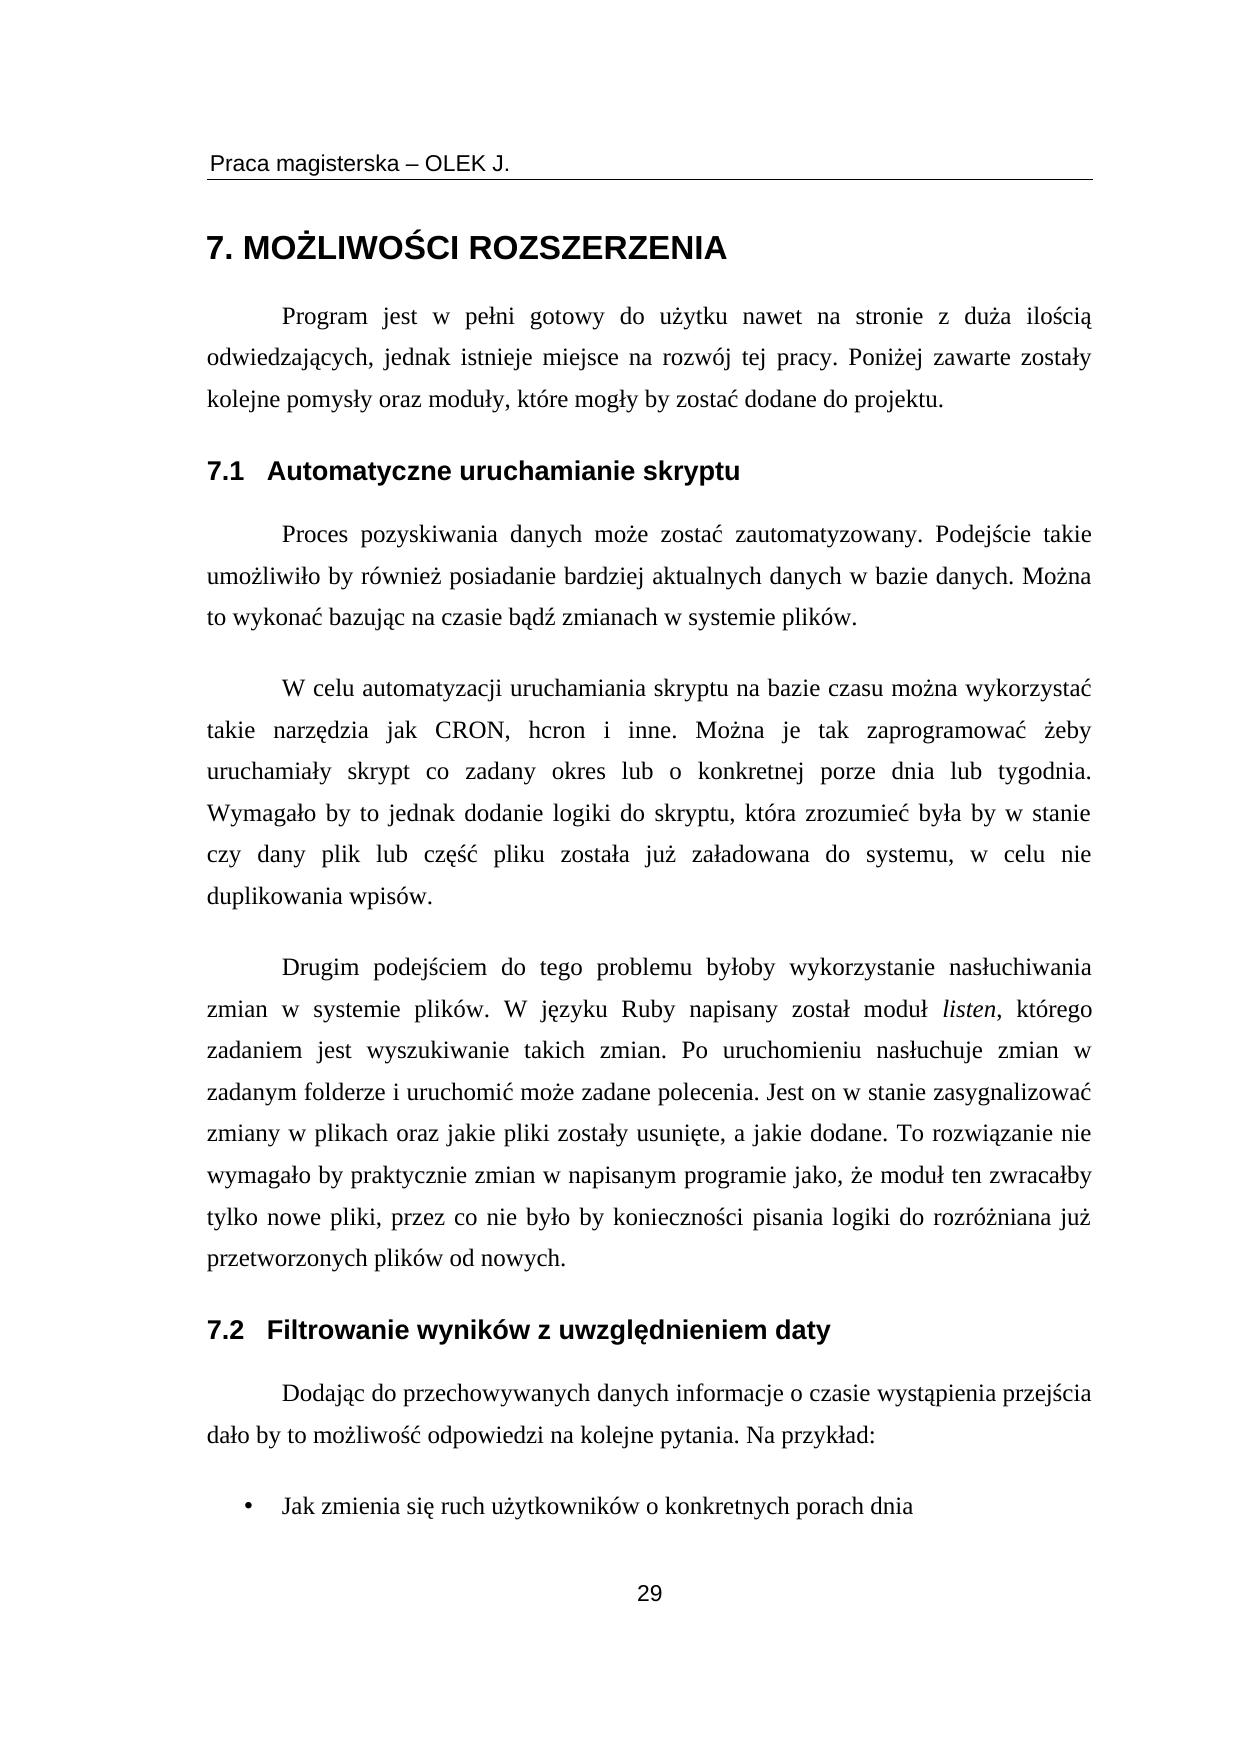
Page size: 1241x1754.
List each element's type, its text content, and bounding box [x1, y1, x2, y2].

text Drugim podejściem do tego problemu byłoby wykorzystanie nasłuchiwania zmian w systemie plików. W języku Ruby napisany został moduł listen, którego zadaniem jest wyszukiwanie takich zmian. Po uruchomieniu nasłuchuje zmian w zadanym folderze i uruchomić może zadane polecenia. Jest on w stanie zasygnalizować zmiany w plikach oraz jakie pliki zostały usunięte, a jakie dodane. To rozwiązanie nie wymagało by praktycznie zmian w napisanym programie jako, że moduł ten zwracałby tylko nowe pliki, przez co nie było by konieczności pisania logiki do rozróżniana już przetworzonych plików od nowych. [207, 953, 1093, 1272]
text Program jest w pełni gotowy do użytku nawet na stronie z duża ilością odwiedzających, jednak istnieje miejsce na rozwój tej pracy. Poniżej zawarte zostały kolejne pomysły oraz moduły, które mogły by zostać dodane do projektu. [207, 302, 1093, 413]
list Jak zmienia się ruch użytkowników o konkretnych porach dnia [244, 1492, 1093, 1520]
subtitle MOŻLIWOŚCI ROZSZERZENIA [206, 229, 1093, 267]
subtitle Filtrowanie wyników z uwzględnieniem daty [207, 1315, 1093, 1346]
text W celu automatyzacji uruchamiania skryptu na bazie czasu można wykorzystać takie narzędzia jak CRON, hcron i inne. Można je tak zaprogramować żeby uruchamiały skrypt co zadany okres lub o konkretnej porze dnia lub tygodnia. Wymagało by to jednak dodanie logiki do skryptu, która zrozumieć była by w stanie czy dany plik lub część pliku została już załadowana do systemu, w celu nie duplikowania wpisów. [207, 674, 1093, 910]
subtitle Automatyczne uruchamianie skryptu [207, 456, 1093, 486]
text Dodając do przechowywanych danych informacje o czasie wystąpienia przejścia dało by to możliwość odpowiedzi na kolejne pytania. Na przykład: [207, 1379, 1093, 1449]
text Proces pozyskiwania danych może zostać zautomatyzowany. Podejście takie umożliwiło by również posiadanie bardziej aktualnych danych w bazie danych. Można to wykonać bazując na czasie bądź zmianach w systemie plików. [207, 520, 1093, 631]
